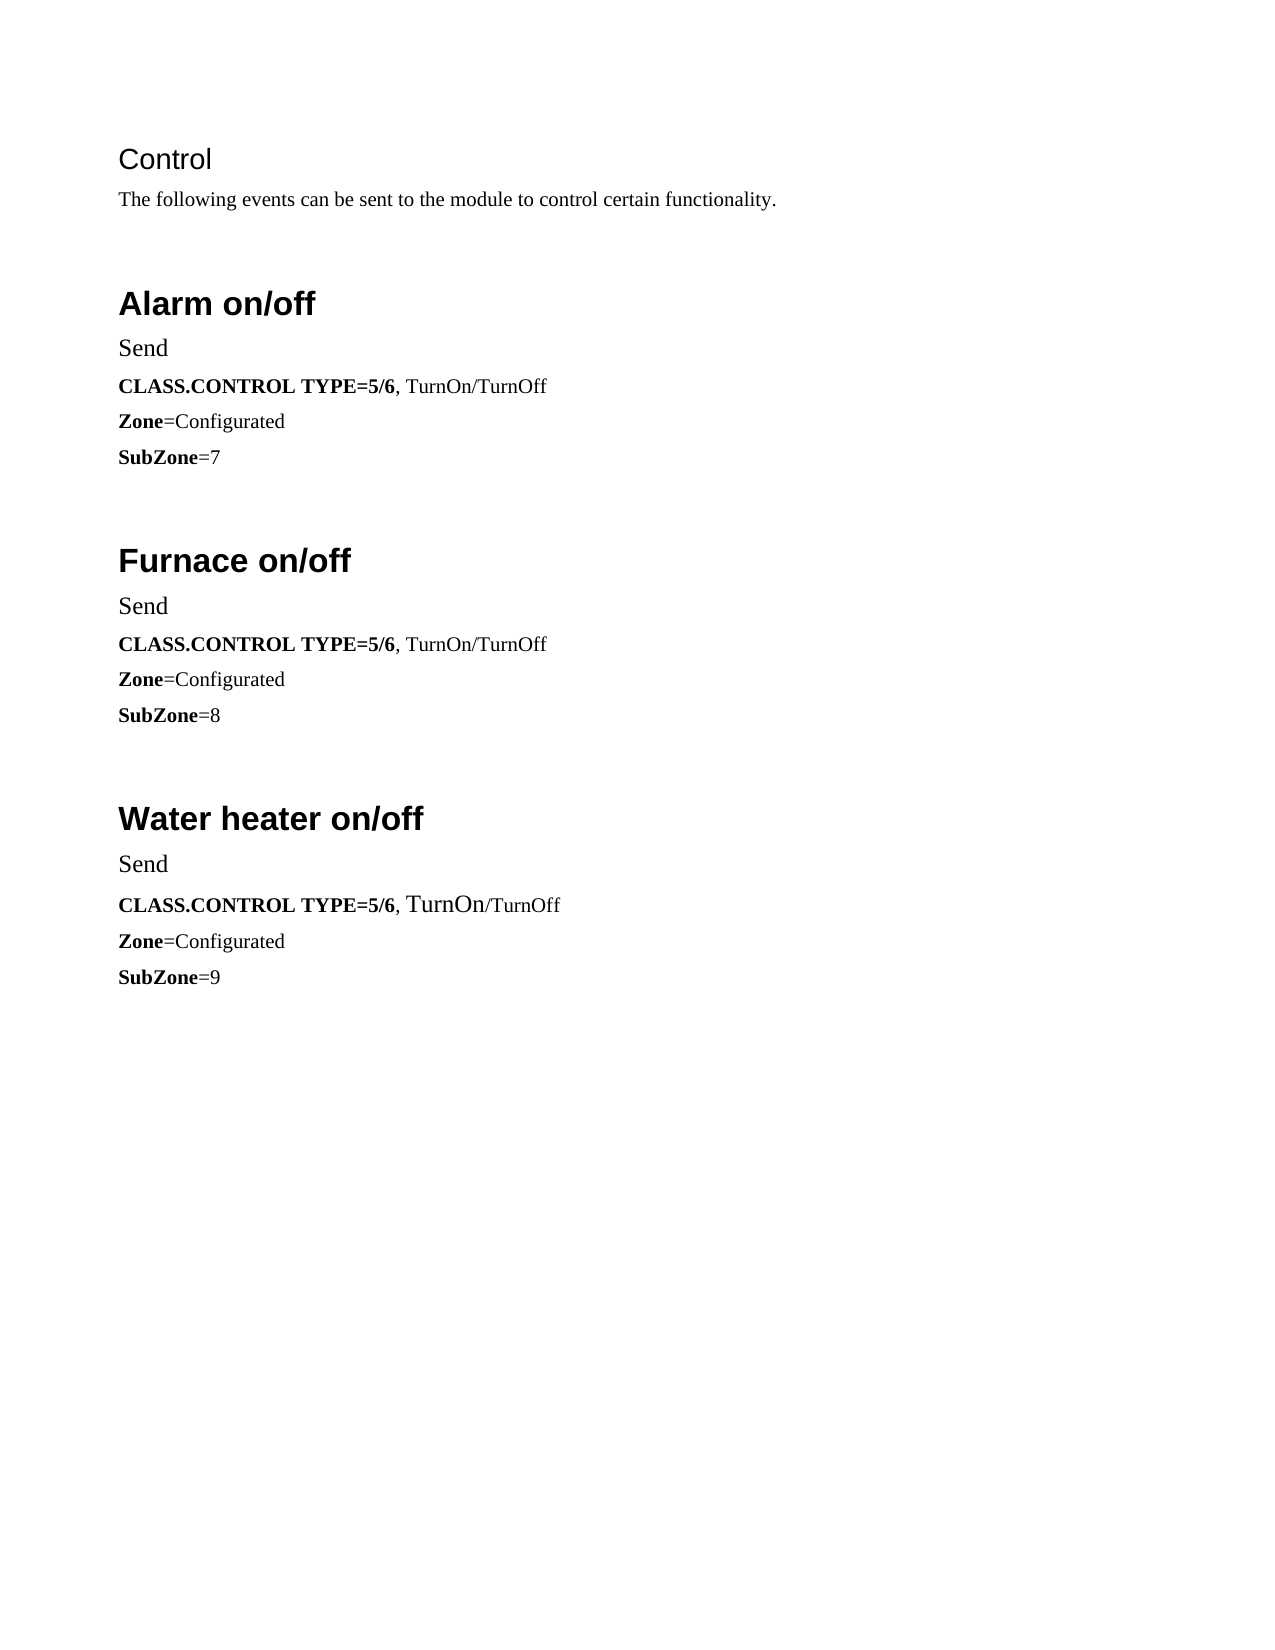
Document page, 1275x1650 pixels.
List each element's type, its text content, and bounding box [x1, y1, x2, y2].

text Send [118, 334, 1157, 362]
subtitle Alarm on/off [118, 284, 1157, 322]
text Zone=Configurated [118, 668, 1157, 691]
text CLASS.CONTROL TYPE=5/6, TurnOn/TurnOff [118, 375, 1157, 398]
subtitle Furnace on/off [118, 542, 1157, 580]
text SubZone=7 [118, 446, 1157, 469]
subtitle Water heater on/off [118, 800, 1157, 837]
text CLASS.CONTROL TYPE=5/6, TurnOn/TurnOff [118, 632, 1157, 656]
text Zone=Configurated [118, 410, 1157, 433]
text CLASS.CONTROL TYPE=5/6, TurnOn/TurnOff [118, 890, 1157, 918]
text SubZone=9 [118, 966, 1157, 989]
text The following events can be sent to the module to control certain functionality. [118, 188, 1157, 211]
text Send [118, 592, 1157, 620]
text Send [118, 850, 1157, 878]
subtitle Control [118, 143, 1157, 176]
text SubZone=8 [118, 704, 1157, 727]
text Zone=Configurated [118, 930, 1157, 953]
